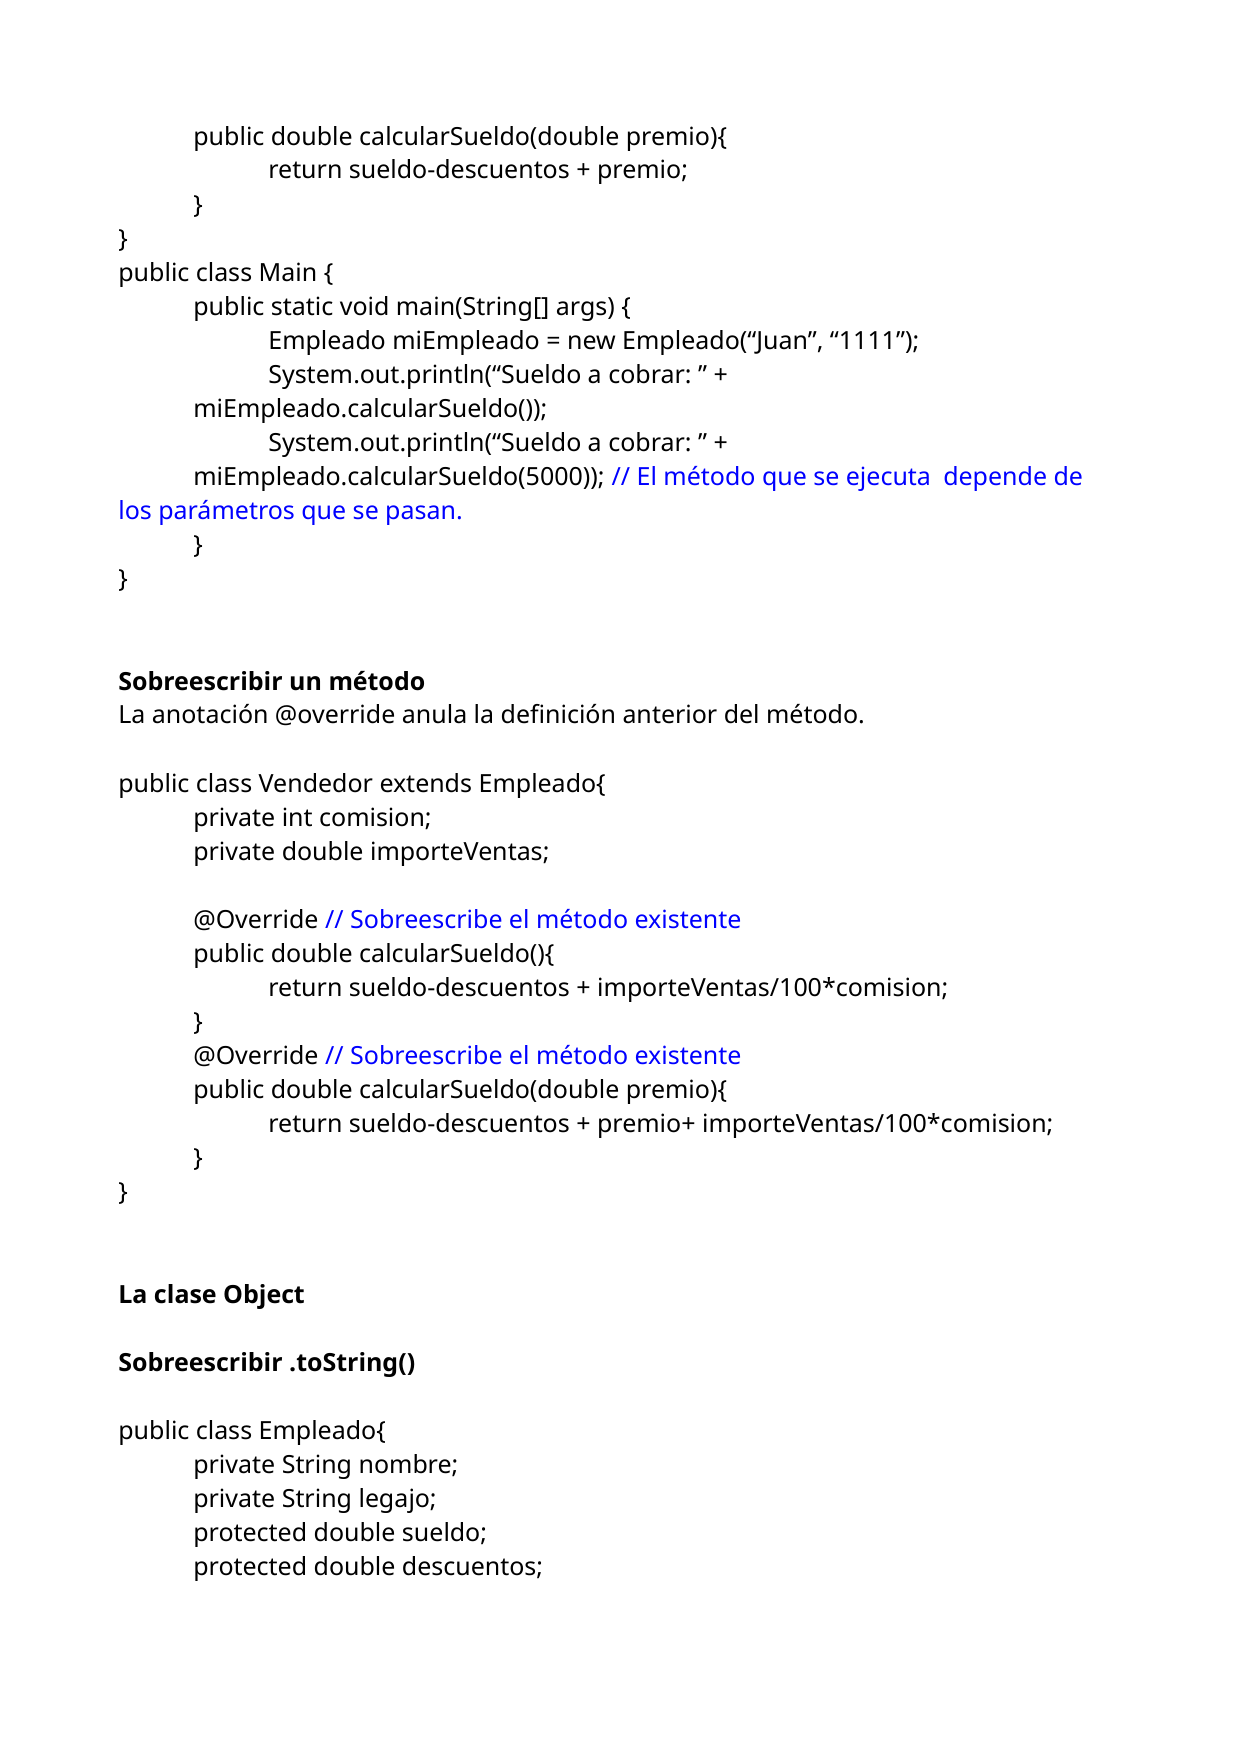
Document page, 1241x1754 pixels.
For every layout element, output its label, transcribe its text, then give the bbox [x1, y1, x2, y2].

text private double importeVentas; [118, 833, 1122, 867]
text Sobreescribir un método [118, 663, 1122, 697]
text } [118, 186, 1122, 220]
text } [118, 1140, 1122, 1174]
text public static void main(String[] args) { [118, 288, 1122, 322]
text private String nombre; [118, 1447, 1122, 1481]
text System.out.println(“Sueldo a cobrar: ” + miEmpleado.calcularSueldo()); [118, 357, 1122, 425]
text protected double descuentos; [118, 1549, 1122, 1583]
text return sueldo-descuentos + importeVentas/100*comision; [118, 970, 1122, 1004]
text Empleado miEmpleado = new Empleado(“Juan”, “1111”); [118, 322, 1122, 357]
text @Override // Sobreescribe el método existente [118, 902, 1122, 936]
text System.out.println(“Sueldo a cobrar: ” + miEmpleado.calcularSueldo(5000)); // El método que se ejecuta depende de los parámetros que se pasan. [118, 425, 1122, 527]
text public class Main { [118, 254, 1122, 288]
text } [118, 1004, 1122, 1038]
text private int comision; [118, 799, 1122, 833]
text protected double sueldo; [118, 1515, 1122, 1549]
text } [118, 1174, 1122, 1208]
text public class Vendedor extends Empleado{ [118, 765, 1122, 799]
text } [118, 220, 1122, 254]
text Sobreescribir .toString() [118, 1344, 1122, 1378]
text return sueldo-descuentos + premio; [118, 152, 1122, 186]
text } [118, 527, 1122, 561]
text La anotación @override anula la definición anterior del método. [118, 697, 1122, 731]
text La clase Object [118, 1276, 1122, 1310]
text private String legajo; [118, 1481, 1122, 1515]
text @Override // Sobreescribe el método existente [118, 1038, 1122, 1072]
text public double calcularSueldo(double premio){ [118, 118, 1122, 152]
text public class Empleado{ [118, 1412, 1122, 1447]
text return sueldo-descuentos + premio+ importeVentas/100*comision; [118, 1106, 1122, 1140]
text public double calcularSueldo(double premio){ [118, 1072, 1122, 1106]
text } [118, 561, 1122, 595]
text public double calcularSueldo(){ [118, 936, 1122, 970]
